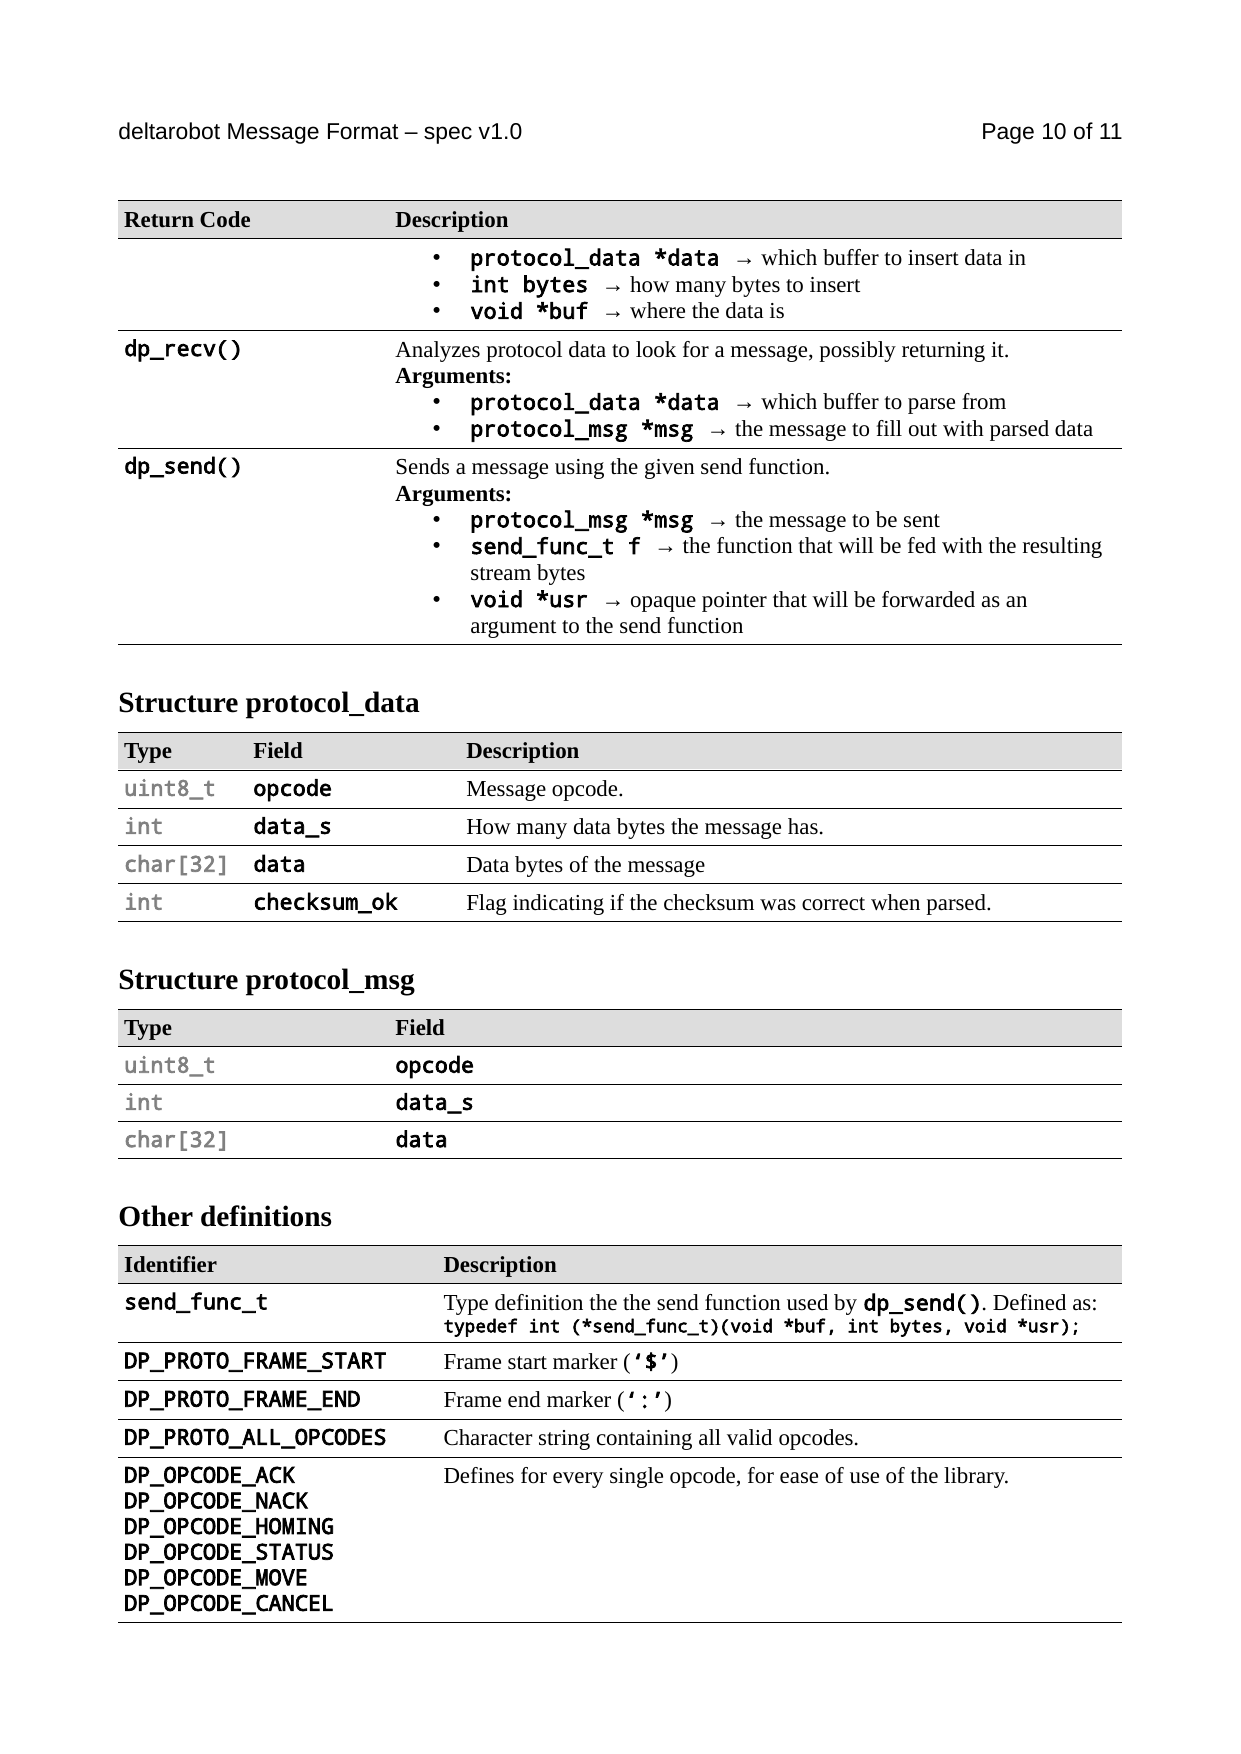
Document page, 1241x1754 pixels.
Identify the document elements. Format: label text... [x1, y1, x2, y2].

table_header Description [389, 201, 1122, 238]
table_cell int [118, 884, 247, 921]
table_cell Defines for every single opcode, for ease of use of the library. [438, 1458, 1122, 1622]
table_cell Character string containing all valid opcodes. [438, 1420, 1122, 1457]
table_cell uint8_t [118, 771, 247, 807]
table_cell Type definition the the send function used by dp_send(). Defined as: typedef int (*send_func_t)(void *buf, int bytes, void *usr); [438, 1284, 1122, 1342]
table_header Field [247, 733, 460, 769]
subtitle Structure protocol_msg [118, 962, 1122, 996]
table_cell char[32] [118, 846, 247, 883]
table_header Identifier [118, 1246, 438, 1283]
table_header Field [389, 1010, 1122, 1046]
table_cell opcode [247, 771, 460, 807]
table_cell dp_recv() [118, 331, 389, 447]
table_cell int [118, 1085, 389, 1121]
table_cell Data bytes of the message [460, 846, 1122, 883]
table_header Type [118, 733, 247, 769]
table_cell char[32] [118, 1122, 389, 1158]
table_cell data_s [389, 1085, 1122, 1121]
table_cell Sends a message using the given send function. Arguments: protocol_msg *msg → the message to be sent send_func_t f → the function that will be fed with the resulting stream bytes void *usr → opaque pointer that will be forwarded as an argument to the send function [389, 449, 1122, 644]
subtitle Other definitions [118, 1199, 1122, 1233]
table_cell Message opcode. [460, 771, 1122, 807]
table_cell data [247, 846, 460, 883]
table_cell DP_PROTO_FRAME_END [118, 1381, 438, 1419]
table_cell Frame end marker (‘:’) [438, 1381, 1122, 1419]
table_header Description [460, 733, 1122, 769]
table_cell Insert incoming bytes into a protocol_data structure. Arguments: protocol_data *data → which buffer to insert data in int bytes → how many bytes to insert void *buf → where the data is [389, 239, 1122, 330]
table_cell Flag indicating if the checksum was correct when parsed. [460, 884, 1122, 921]
table_cell Frame start marker (‘$’) [438, 1343, 1122, 1380]
table_header Type [118, 1010, 389, 1046]
table_cell DP_OPCODE_ACK DP_OPCODE_NACK DP_OPCODE_HOMING DP_OPCODE_STATUS DP_OPCODE_MOVE DP_OPCODE_CANCEL [118, 1458, 438, 1622]
table_cell Analyzes protocol data to look for a message, possibly returning it. Arguments: protocol_data *data → which buffer to parse from protocol_msg *msg → the message to fill out with parsed data [389, 331, 1122, 447]
table_cell DP_PROTO_ALL_OPCODES [118, 1420, 438, 1457]
table_header Return Code [118, 201, 389, 238]
table_cell data_s [247, 809, 460, 845]
table_cell int [118, 809, 247, 845]
table_cell checksum_ok [247, 884, 460, 921]
table_cell send_func_t [118, 1284, 438, 1342]
table_cell opcode [389, 1047, 1122, 1084]
table_cell DP_PROTO_FRAME_START [118, 1343, 438, 1380]
table_cell data [389, 1122, 1122, 1158]
table_cell dp_send() [118, 449, 389, 644]
table_cell uint8_t [118, 1047, 389, 1084]
table_cell [118, 239, 389, 330]
table_cell How many data bytes the message has. [460, 809, 1122, 845]
subtitle Structure protocol_data [118, 685, 1122, 719]
table_header Description [438, 1246, 1122, 1283]
